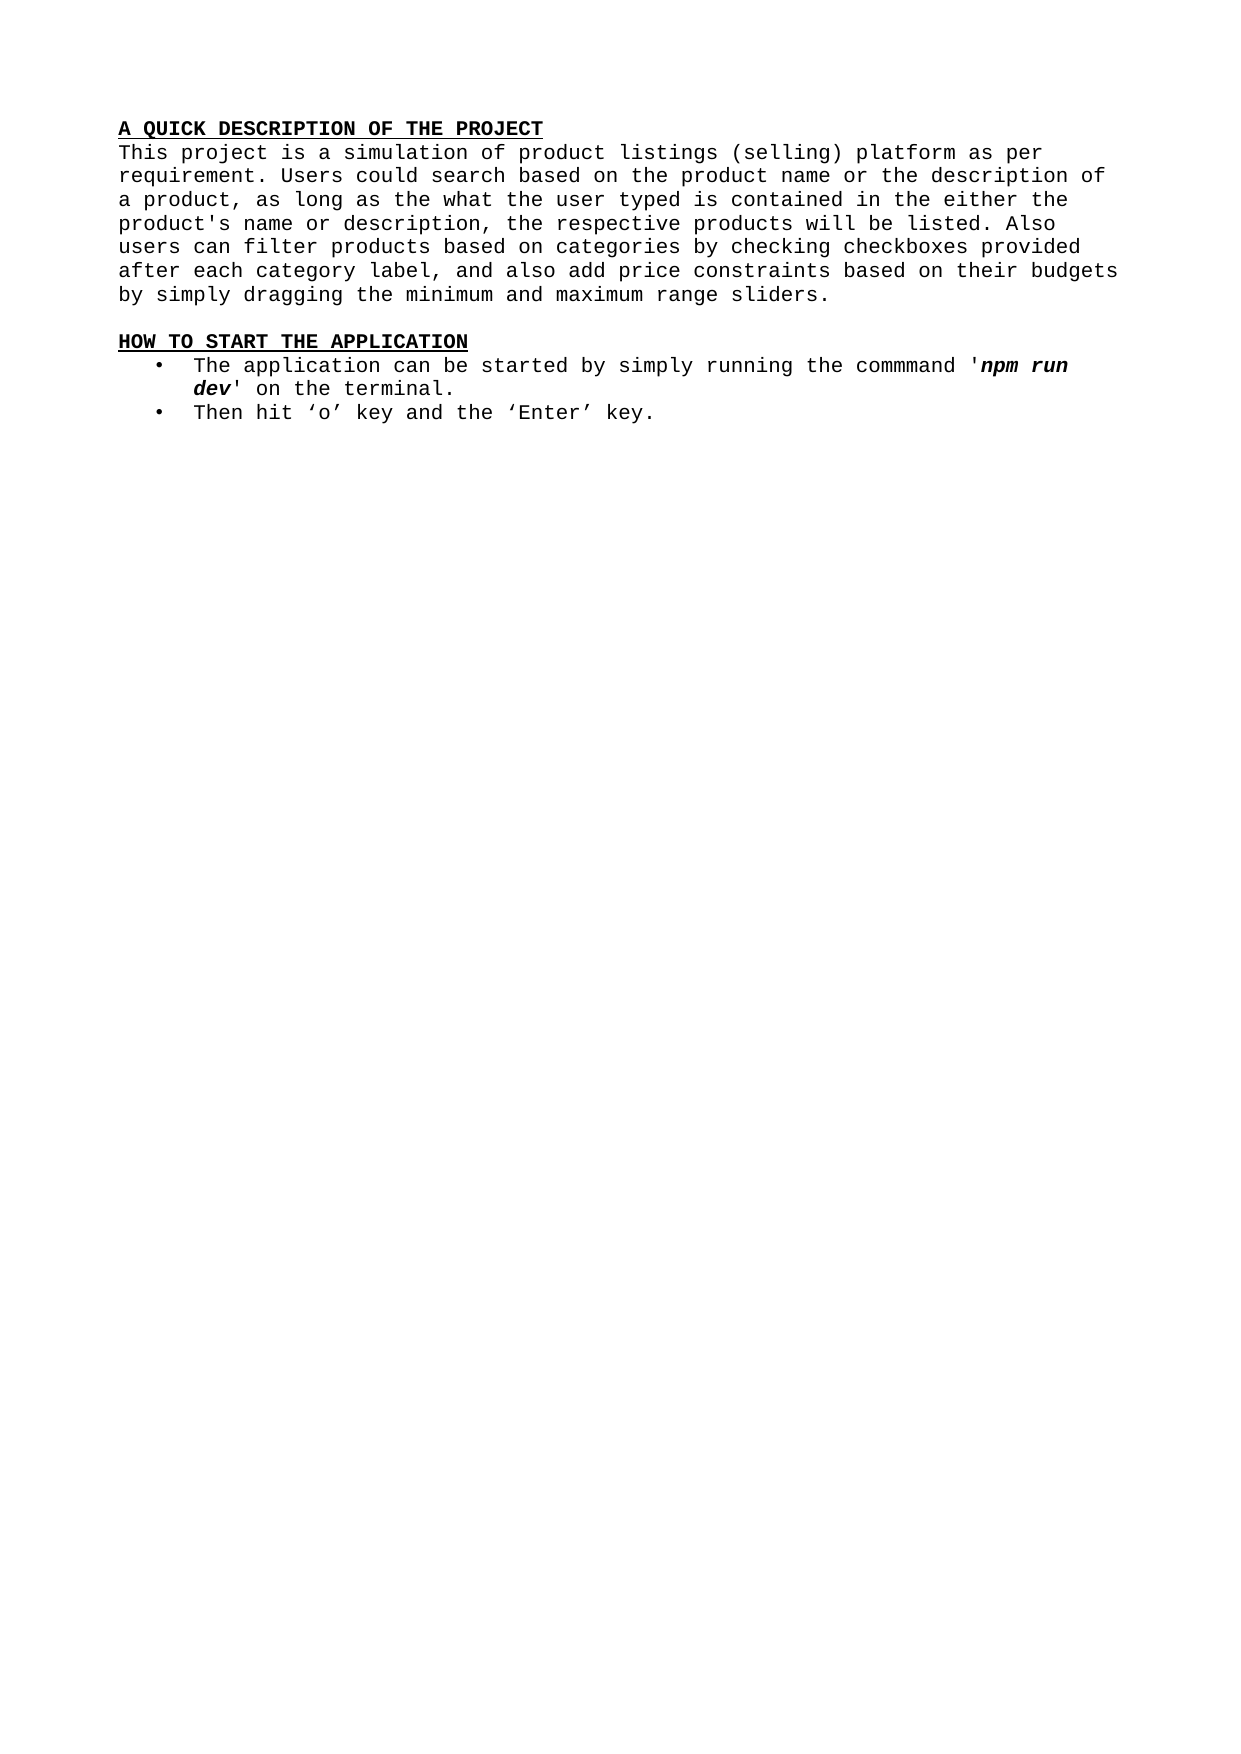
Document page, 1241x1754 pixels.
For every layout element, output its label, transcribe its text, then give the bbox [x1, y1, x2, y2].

text This project is a simulation of product listings (selling) platform as per requirement. Users could search based on the product name or the description of a product, as long as the what the user typed is contained in the either the product's name or description, the respective products will be listed. Also users can filter products based on categories by checking checkboxes provided after each category label, and also add price constraints based on their budgets by simply dragging the minimum and maximum range sliders. [118, 142, 1122, 307]
list The application can be started by simply running the commmand 'npm run dev' on the terminal. [156, 354, 1122, 402]
list Then hit ‘o’ key and the ‘Enter’ key. [156, 402, 1122, 426]
text A QUICK DESCRIPTION OF THE PROJECT [118, 118, 1122, 142]
text HOW TO START THE APPLICATION [118, 331, 1122, 354]
